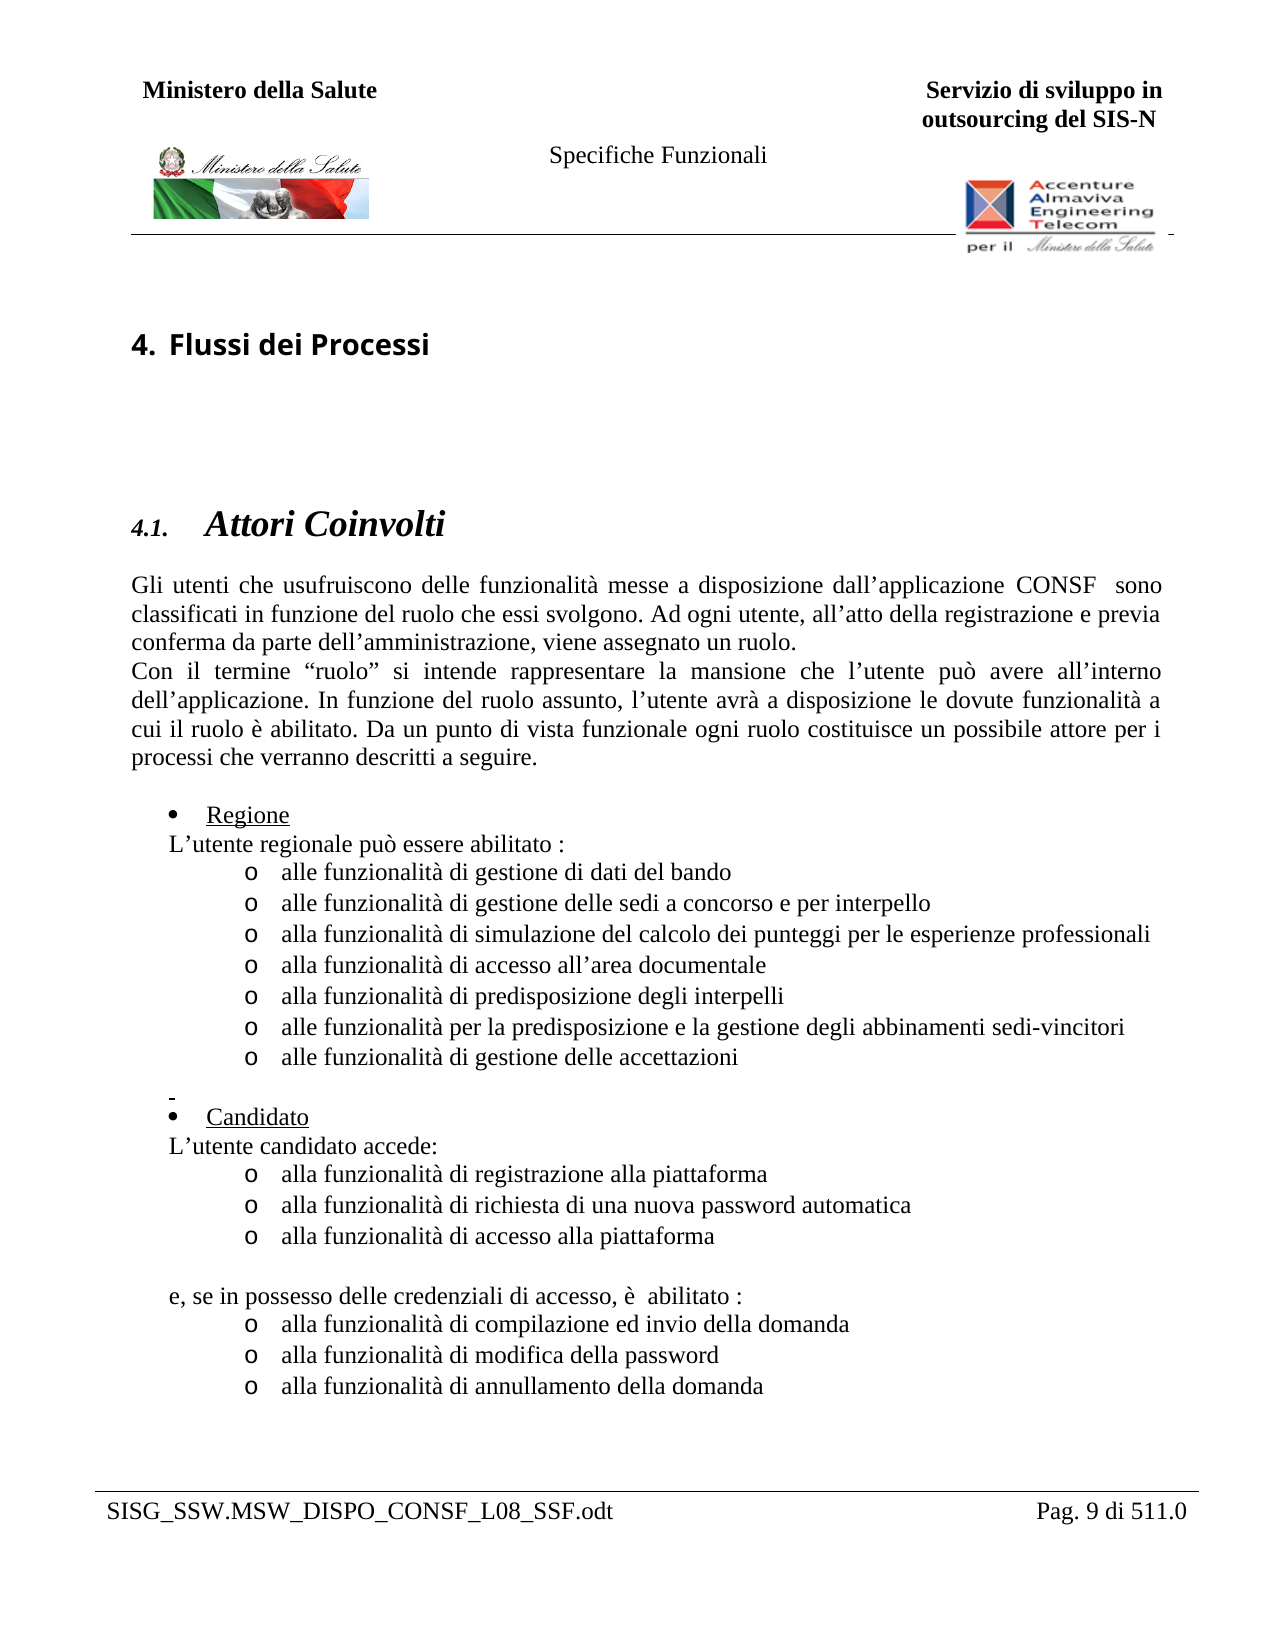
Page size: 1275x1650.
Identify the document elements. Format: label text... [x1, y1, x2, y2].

list alla funzionalità di accesso all’area documentale [244, 950, 1162, 981]
list alla funzionalità di accesso alla piattaforma [244, 1221, 1162, 1252]
text L’utente candidato accede: [169, 1131, 1162, 1159]
list alle funzionalità di gestione delle accettazioni [244, 1042, 1162, 1073]
text e, se in possesso delle credenziali di accesso, è abilitato : [169, 1281, 1162, 1309]
list alla funzionalità di compilazione ed invio della domanda [244, 1309, 1162, 1340]
subtitle Flussi dei Processi [131, 324, 1162, 364]
list alle funzionalità di gestione di dati del bando [244, 857, 1162, 888]
text Gli utenti che usufruiscono delle funzionalità messe a disposizione dall’applicazione CONSF sono classificati in funzione del ruolo che essi svolgono. Ad ogni utente, all’atto della registrazione e previa conferma da parte dell’amministrazione, viene assegnato un ruolo. [131, 570, 1162, 656]
list alla funzionalità di predisposizione degli interpelli [244, 981, 1162, 1012]
text L’utente regionale può essere abilitato : [169, 829, 1162, 857]
list alle funzionalità per la predisposizione e la gestione degli abbinamenti sedi-vincitori [244, 1012, 1162, 1042]
list Candidato [169, 1102, 1162, 1131]
list alle funzionalità di gestione delle sedi a concorso e per interpello [244, 888, 1162, 919]
list alla funzionalità di richiesta di una nuova password automatica [244, 1190, 1162, 1221]
list alla funzionalità di annullamento della domanda [244, 1371, 1162, 1402]
list alla funzionalità di registrazione alla piattaforma [244, 1159, 1162, 1190]
list alla funzionalità di simulazione del calcolo dei punteggi per le esperienze professionali [244, 919, 1162, 950]
subtitle Attori Coinvolti [131, 502, 1103, 545]
list alla funzionalità di modifica della password [244, 1340, 1162, 1371]
text Con il termine “ruolo” si intende rappresentare la mansione che l’utente può avere all’interno dell’applicazione. In funzione del ruolo assunto, l’utente avrà a disposizione le dovute funzionalità a cui il ruolo è abilitato. Da un punto di vista funzionale ogni ruolo costituisce un possibile attore per i processi che verranno descritti a seguire. [131, 656, 1162, 771]
list Regione [169, 800, 1162, 829]
